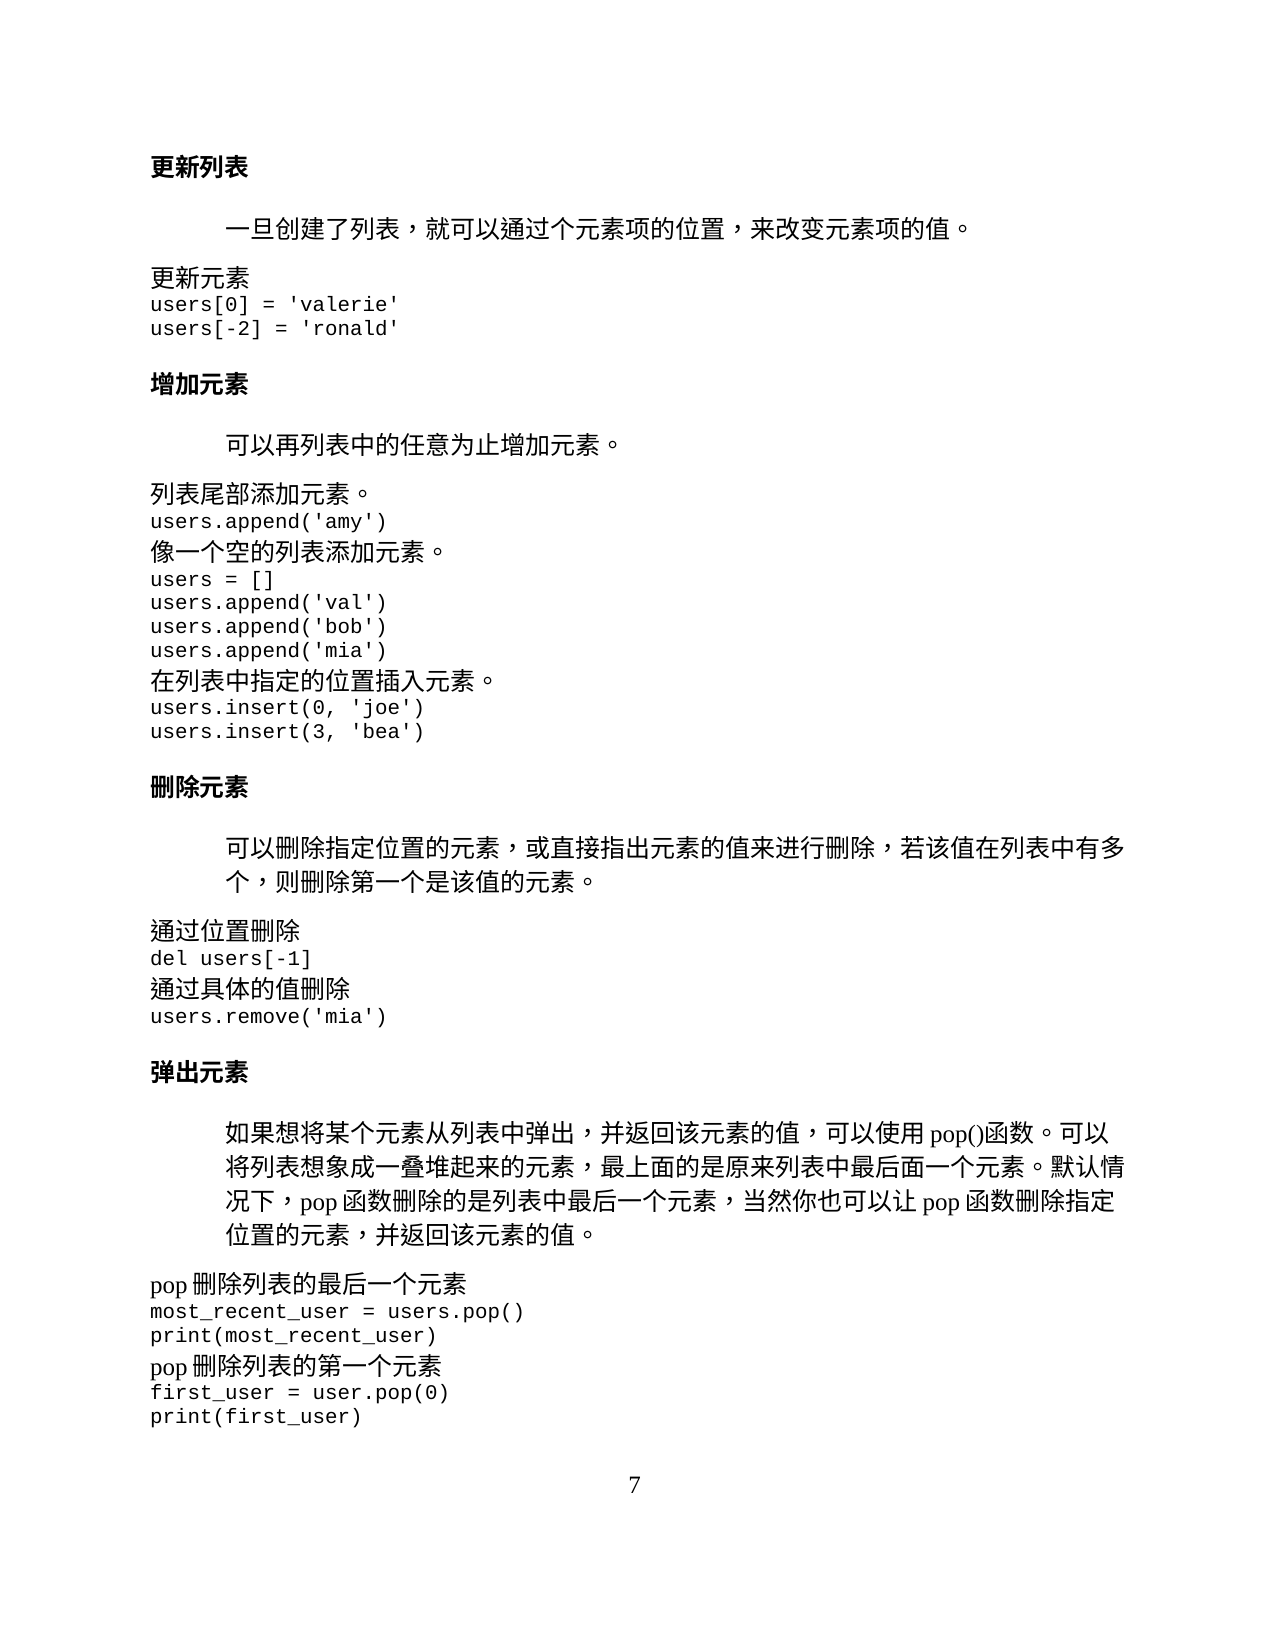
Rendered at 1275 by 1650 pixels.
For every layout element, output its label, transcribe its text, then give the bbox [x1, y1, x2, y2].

text 一旦创建了列表，就可以通过个元素项的位置，来改变元素项的值。 [225, 211, 1125, 245]
subtitle 更新列表 [150, 150, 1125, 184]
text most_recent_user = users.pop() [150, 1301, 1125, 1325]
text 通过位置删除 [150, 914, 1125, 948]
text 像一个空的列表添加元素。 [150, 535, 1125, 569]
text users = [] [150, 569, 1125, 592]
text 可以删除指定位置的元素，或直接指出元素的值来进行删除，若该值在列表中有多个，则删除第一个是该值的元素。 [225, 831, 1125, 899]
subtitle 删除元素 [150, 770, 1125, 803]
text 通过具体的值删除 [150, 972, 1125, 1006]
subtitle 弹出元素 [150, 1054, 1125, 1088]
text pop删除列表的第一个元素 [150, 1348, 1125, 1382]
text print(most_recent_user) [150, 1325, 1125, 1348]
text del users[-1] [150, 948, 1125, 972]
text print(first_user) [150, 1406, 1125, 1430]
text users.append('bob') [150, 616, 1125, 640]
text users[-2] = 'ronald' [150, 318, 1125, 342]
text 列表尾部添加元素。 [150, 477, 1125, 511]
text users.remove('mia') [150, 1006, 1125, 1029]
text pop删除列表的最后一个元素 [150, 1267, 1125, 1301]
text users.append('amy') [150, 511, 1125, 535]
text users.append('mia') [150, 640, 1125, 663]
text 可以再列表中的任意为止增加元素。 [225, 428, 1125, 462]
text 如果想将某个元素从列表中弹出，并返回该元素的值，可以使用pop()函数。可以将列表想象成一叠堆起来的元素，最上面的是原来列表中最后面一个元素。默认情况下，pop函数删除的是列表中最后一个元素，当然你也可以让pop函数删除指定位置的元素，并返回该元素的值。 [225, 1116, 1125, 1252]
text 更新元素 [150, 260, 1125, 294]
text first_user = user.pop(0) [150, 1382, 1125, 1406]
subtitle 增加元素 [150, 367, 1125, 400]
text users.insert(3, 'bea') [150, 721, 1125, 745]
text 在列表中指定的位置插入元素。 [150, 663, 1125, 697]
text users[0] = 'valerie' [150, 294, 1125, 318]
text users.append('val') [150, 592, 1125, 616]
text users.insert(0, 'joe') [150, 697, 1125, 721]
